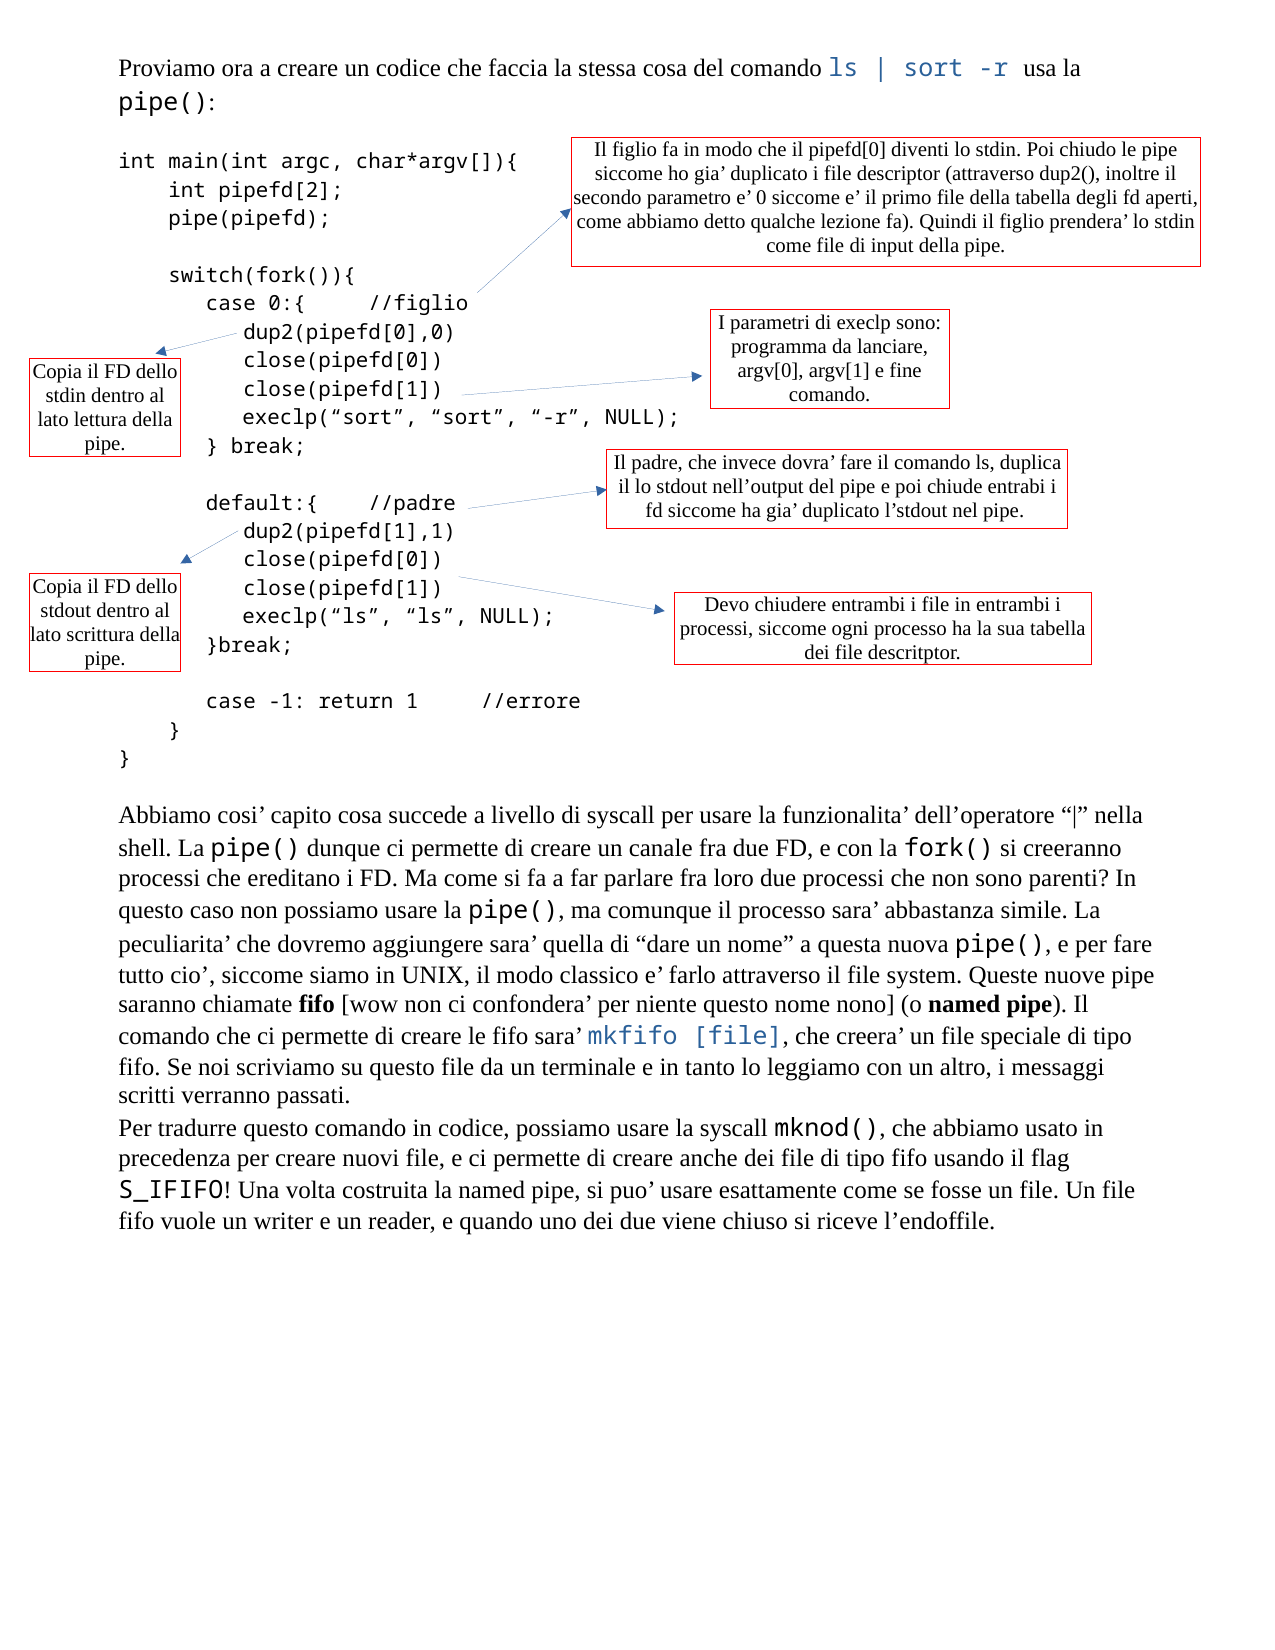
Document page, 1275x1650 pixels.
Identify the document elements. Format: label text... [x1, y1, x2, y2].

text execlp(“ls”, “ls”, NULL); [181, 601, 674, 630]
text close(pipefd[1]) [950, 374, 1157, 402]
text pipe(pipefd); [118, 203, 571, 232]
text execlp(“sort”, “sort”, “-r”, NULL); [181, 402, 1157, 431]
text Proviamo ora a creare un codice che faccia la stessa cosa del comando ls | sort -r usa la pipe(): [118, 49, 1157, 118]
text dup2(pipefd[0],0) [118, 317, 710, 345]
text case -1: return 1 //errore [118, 687, 1157, 715]
text execlp(“ls”, “ls”, NULL); [675, 601, 1091, 630]
text case 0:{ //figlio [118, 288, 1157, 317]
text close(pipefd[1]) [711, 374, 949, 402]
text close(pipefd[0]) [118, 544, 1157, 573]
text }break; [181, 630, 674, 658]
text int pipefd[2]; [572, 175, 1157, 203]
text dup2(pipefd[0],0) [950, 317, 1157, 345]
text execlp(“sort”, “sort”, “-r”, NULL); [711, 402, 949, 408]
text }break; [118, 630, 180, 658]
text dup2(pipefd[1],1) [118, 516, 1157, 544]
text int main(int argc, char*argv[]){ [118, 146, 571, 175]
text close(pipefd[0]) [711, 345, 949, 374]
text close(pipefd[0]) [118, 345, 710, 374]
text default:{ //padre [118, 488, 606, 516]
text close(pipefd[1]) [675, 593, 1091, 601]
text default:{ //padre [607, 488, 1067, 516]
text } [118, 743, 1157, 772]
text int pipefd[2]; [118, 175, 571, 203]
text execlp(“ls”, “ls”, NULL); [1092, 601, 1157, 630]
text close(pipefd[0]) [950, 345, 1157, 374]
text [484, 260, 1157, 288]
text close(pipefd[1]) [118, 574, 180, 601]
text close(pipefd[1]) [118, 374, 180, 402]
text default:{ //padre [1068, 488, 1157, 516]
text }break; [675, 630, 1091, 658]
text } [118, 715, 1157, 743]
text switch(fork()){ [118, 260, 512, 288]
text Per tradurre questo comando in codice, possiamo usare la syscall mknod(), che abbiamo usato in precedenza per creare nuovi file, e ci permette di creare anche dei file di tipo fifo usando il flag S_IFIFO! Una volta costruita la named pipe, si puo’ usare esattamente come se fosse un file. Un file fifo vuole un writer e un reader, e quando uno dei due viene chiuso si riceve l’endoffile. [118, 1109, 1157, 1235]
text dup2(pipefd[0],0) [711, 317, 949, 345]
text }break; [1092, 630, 1157, 658]
text pipe(pipefd); [572, 203, 1157, 232]
text } break; [118, 431, 1157, 459]
text execlp(“sort”, “sort”, “-r”, NULL); [118, 402, 180, 431]
text int main(int argc, char*argv[]){ [572, 146, 1157, 175]
text Abbiamo cosi’ capito cosa succede a livello di syscall per usare la funzionalita’ dell’operatore “|” nella shell. La pipe() dunque ci permette di creare un canale fra due FD, e con la fork() si creeranno processi che ereditano i FD. Ma come si fa a far parlare fra loro due processi che non sono parenti? In questo caso non possiamo usare la pipe(), ma comunque il processo sara’ abbastanza simile. La peculiarita’ che dovremo aggiungere sara’ quella di “dare un nome” a questa nuova pipe(), e per fare tutto cio’, siccome siamo in UNIX, il modo classico e’ farlo attraverso il file system. Queste nuove pipe saranno chiamate fifo [wow non ci confondera’ per niente questo nome nono] (o named pipe). Il comando che ci permette di creare le fifo sara’ mkfifo [file], che creera’ un file speciale di tipo fifo. Se noi scriviamo su questo file da un terminale e in tanto lo leggiamo con un altro, i messaggi scritti verranno passati. [118, 800, 1157, 1109]
text execlp(“ls”, “ls”, NULL); [118, 601, 180, 630]
text close(pipefd[1]) [181, 573, 1157, 601]
text close(pipefd[0]) [118, 359, 180, 374]
text close(pipefd[1]) [181, 374, 710, 402]
text pipe(pipefd); [547, 211, 571, 232]
